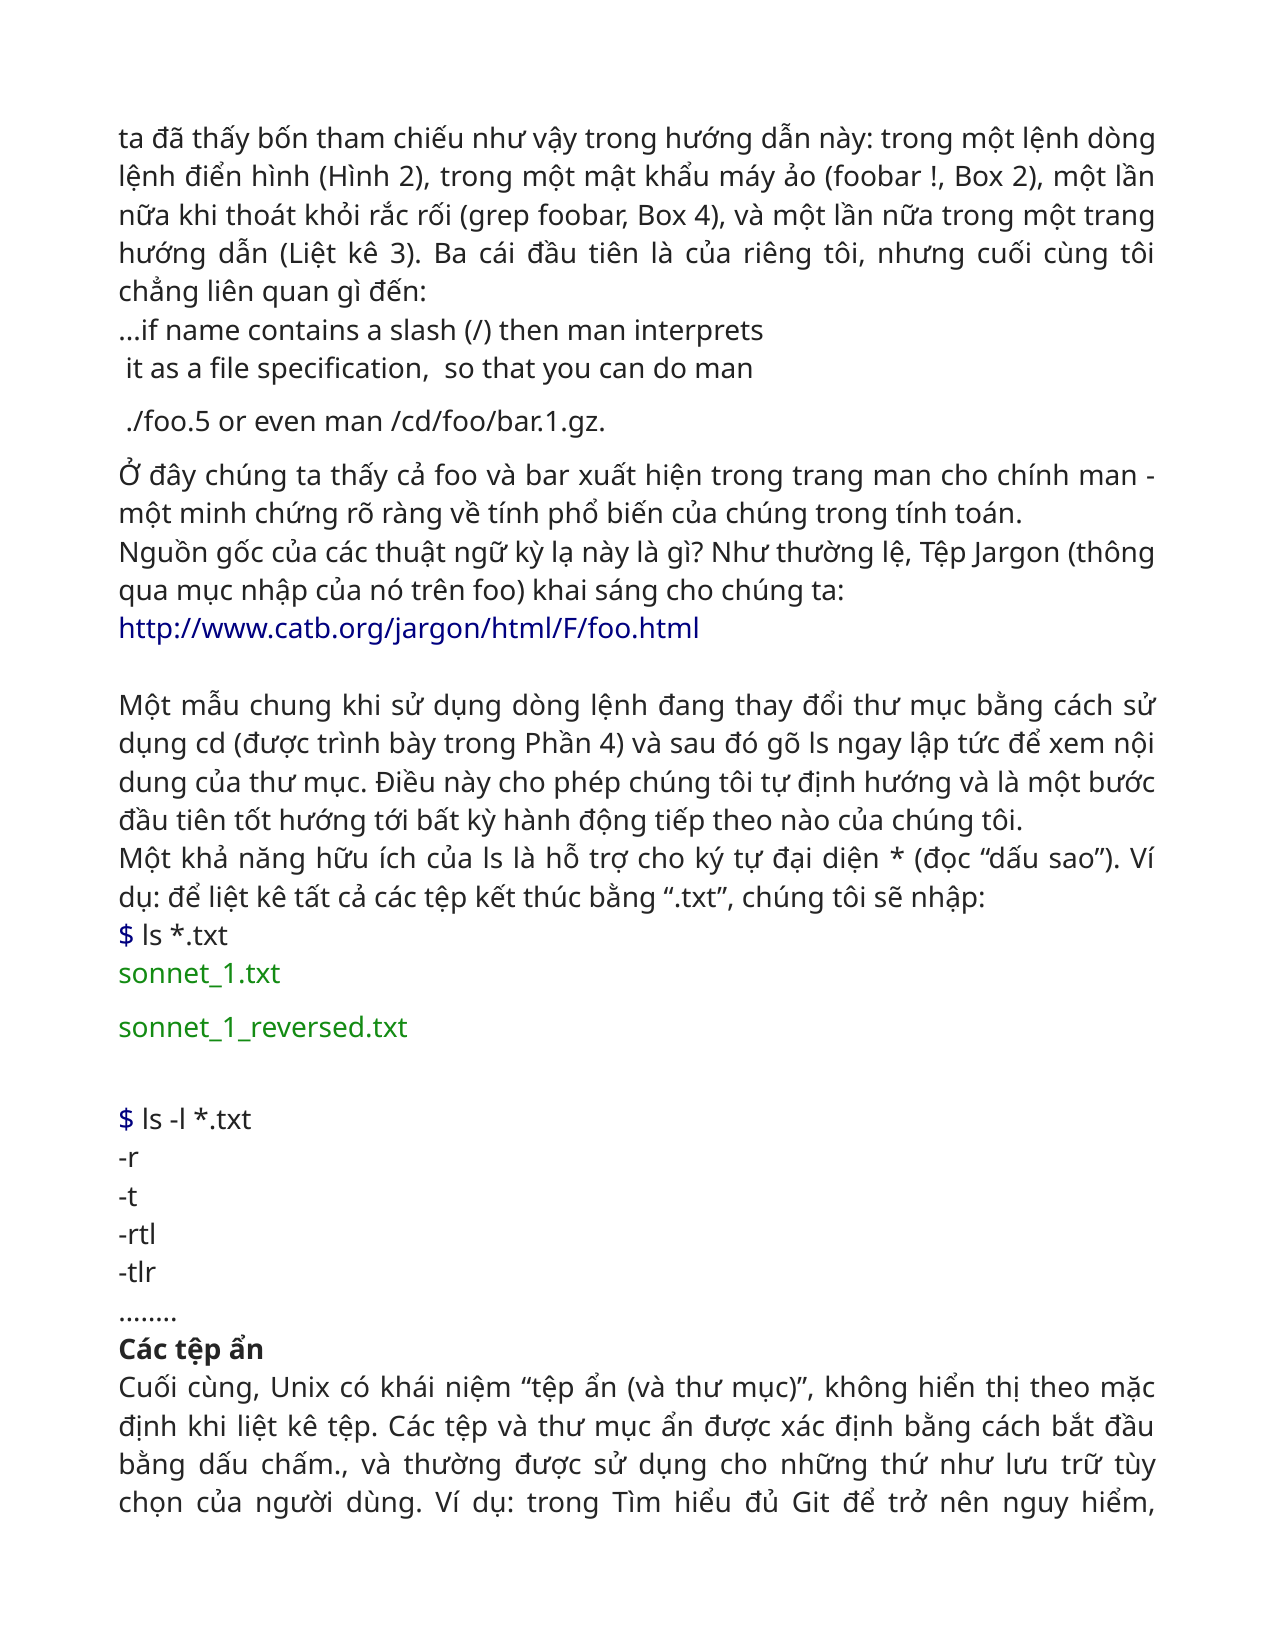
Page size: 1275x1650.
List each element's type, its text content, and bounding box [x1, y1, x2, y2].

text Cuối cùng, Unix có khái niệm “tệp ẩn (và thư mục)”, không hiển thị theo mặc định khi liệt kê tệp. Các tệp và thư mục ẩn được xác định bằng cách bắt đầu bằng dấu chấm., và thường được sử dụng cho những thứ như lưu trữ tùy chọn của người dùng. Ví dụ: trong Tìm hiểu đủ Git để trở nên nguy hiểm, [118, 1368, 1157, 1521]
text …….. [118, 1291, 1157, 1329]
text it as a file specification, so that you can do man [118, 348, 1157, 386]
text -r [118, 1138, 1157, 1176]
text sonnet_1.txt [118, 954, 1157, 992]
text ./foo.5 or even man /cd/foo/bar.1.gz. [118, 402, 1157, 440]
text $ ls *.txt [118, 915, 1157, 954]
text Một mẫu chung khi sử dụng dòng lệnh đang thay đổi thư mục bằng cách sử dụng cd (được trình bày trong Phần 4) và sau đó gõ ls ngay lập tức để xem nội dung của thư mục. Điều này cho phép chúng tôi tự định hướng và là một bước đầu tiên tốt hướng tới bất kỳ hành động tiếp theo nào của chúng tôi. [118, 647, 1157, 839]
text Các tệp ẩn [118, 1329, 1157, 1368]
text -tlr [118, 1253, 1157, 1291]
text Nguồn gốc của các thuật ngữ kỳ lạ này là gì? Như thường lệ, Tệp Jargon (thông qua mục nhập của nó trên foo) khai sáng cho chúng ta: [118, 532, 1157, 609]
text -rtl [118, 1214, 1157, 1253]
text -t [118, 1176, 1157, 1214]
text ...if name contains a slash (/) then man interprets [118, 310, 1157, 348]
text ta đã thấy bốn tham chiếu như vậy trong hướng dẫn này: trong một lệnh dòng lệnh điển hình (Hình 2), trong một mật khẩu máy ảo (foobar !, Box 2), một lần nữa khi thoát khỏi rắc rối (grep foobar, Box 4), và một lần nữa trong một trang hướng dẫn (Liệt kê 3). Ba cái đầu tiên là của riêng tôi, nhưng cuối cùng tôi chẳng liên quan gì đến: [118, 118, 1157, 310]
text sonnet_1_reversed.txt [118, 1007, 1157, 1046]
text Ở đây chúng ta thấy cả foo và bar xuất hiện trong trang man cho chính man - một minh chứng rõ ràng về tính phổ biến của chúng trong tính toán. [118, 455, 1157, 532]
text Một khả năng hữu ích của ls là hỗ trợ cho ký tự đại diện * (đọc “dấu sao”). Ví dụ: để liệt kê tất cả các tệp kết thúc bằng “.txt”, chúng tôi sẽ nhập: [118, 839, 1157, 915]
text $ ls -l *.txt [118, 1099, 1157, 1138]
text http://www.catb.org/jargon/html/F/foo.html [118, 609, 1157, 647]
